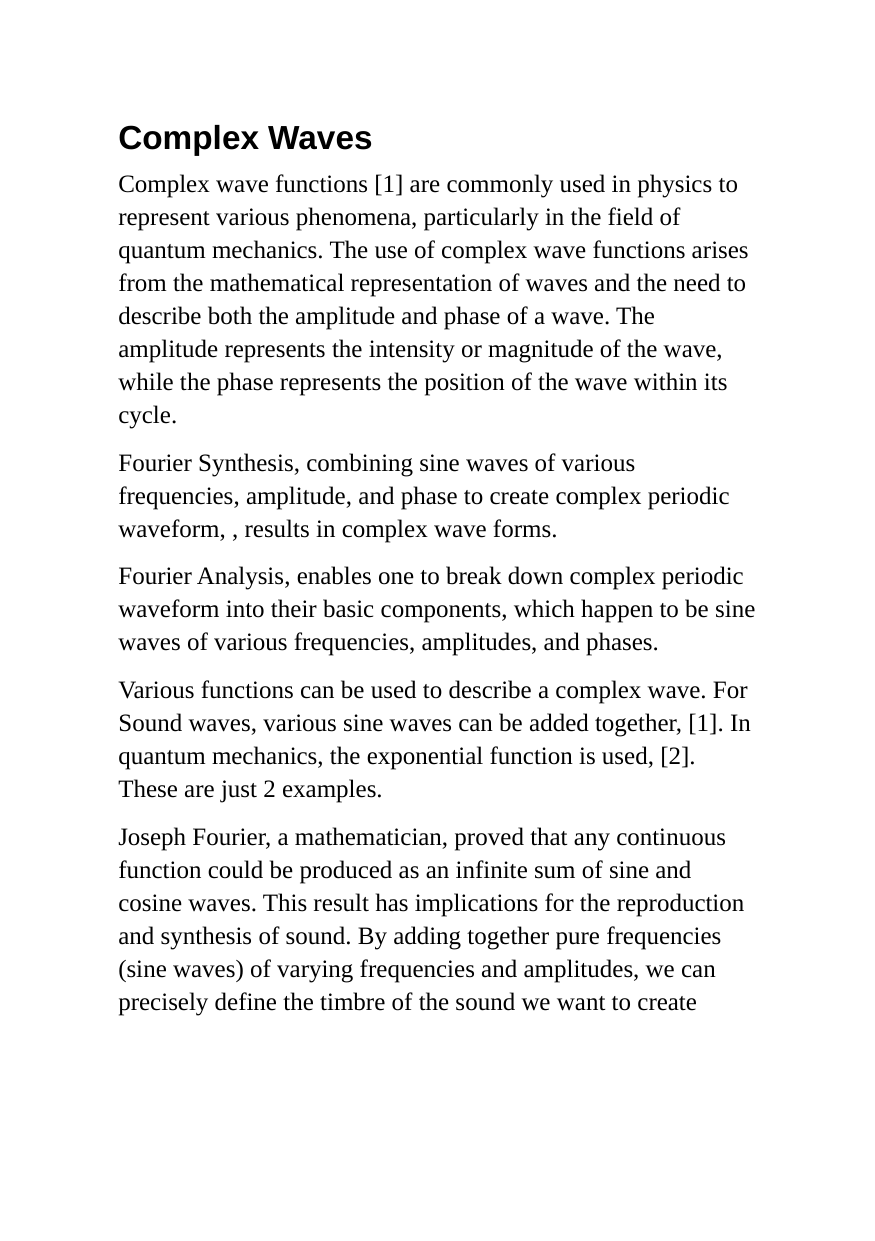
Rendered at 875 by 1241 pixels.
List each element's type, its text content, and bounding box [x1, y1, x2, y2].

text Complex wave functions [1] are commonly used in physics to represent various phenomena, particularly in the field of quantum mechanics. The use of complex wave functions arises from the mathematical representation of waves and the need to describe both the amplitude and phase of a wave. The amplitude represents the intensity or magnitude of the wave, while the phase represents the position of the wave within its cycle. [118, 169, 756, 429]
text Various functions can be used to describe a complex wave. For Sound waves, various sine waves can be added together, [1]. In quantum mechanics, the exponential function is used, [2]. These are just 2 examples. [118, 675, 756, 803]
text Fourier Analysis, enables one to break down complex periodic waveform into their basic components, which happen to be sine waves of various frequencies, amplitudes, and phases. [118, 561, 756, 656]
text Fourier Synthesis, combining sine waves of various frequencies, amplitude, and phase to create complex periodic waveform, , results in complex wave forms. [118, 448, 756, 543]
text Joseph Fourier, a mathematician, proved that any continuous function could be produced as an infinite sum of sine and cosine waves. This result has implications for the reproduction and synthesis of sound. By adding together pure frequencies (sine waves) of varying frequencies and amplitudes, we can precisely define the timbre of the sound we want to create [118, 822, 756, 1016]
subtitle Complex Waves [118, 118, 756, 157]
